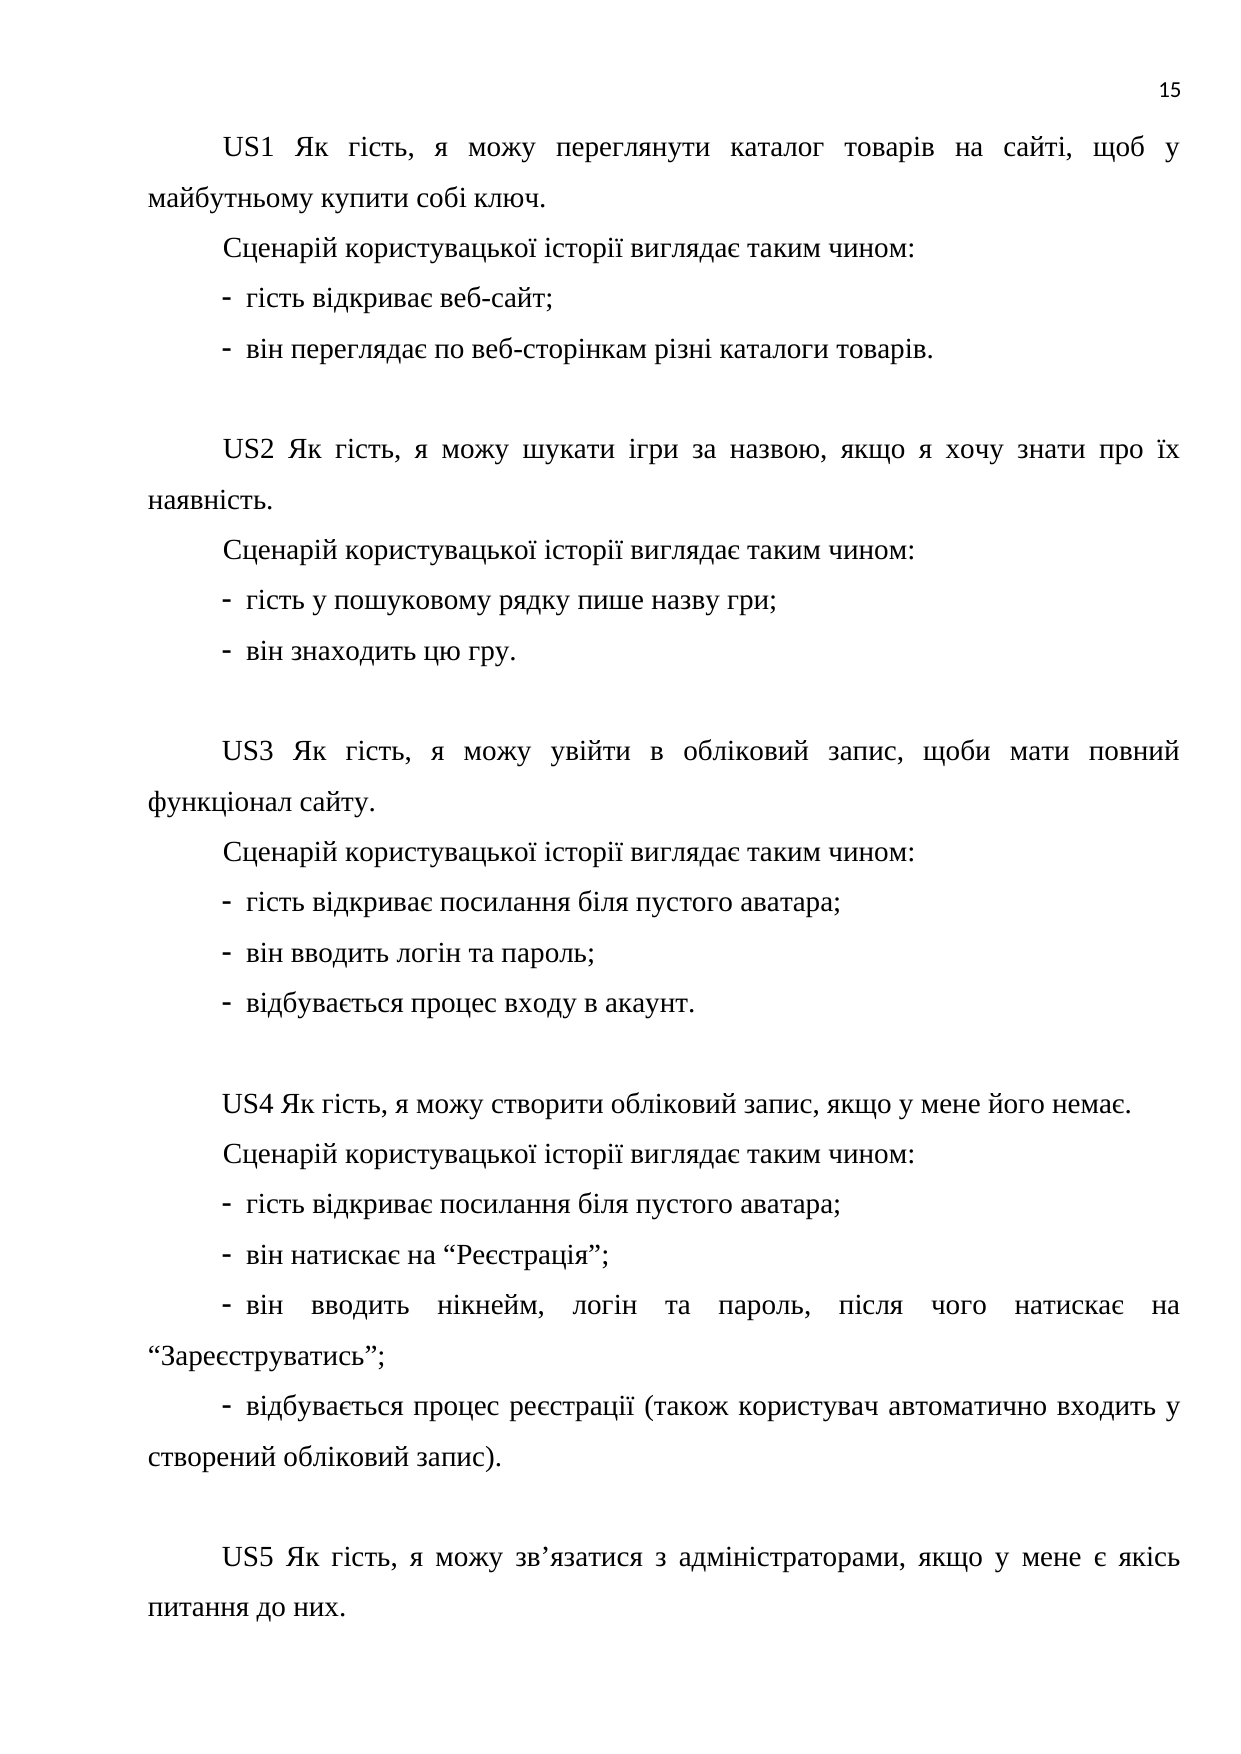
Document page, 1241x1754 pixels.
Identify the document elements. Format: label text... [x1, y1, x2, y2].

list він натискає на “Реєстрація”; [148, 1237, 1181, 1271]
list відбувається процес входу в акаунт. [148, 985, 1181, 1019]
list гість у пошуковому рядку пише назву гри; [148, 582, 1181, 616]
list він вводить нікнейм, логін та пароль, після чого натискає на “Зареєструватись”; [148, 1287, 1181, 1371]
list він вводить логін та пароль; [148, 935, 1181, 968]
text Сценарій користувацької історії виглядає таким чином: [148, 230, 1181, 263]
text US3 Як гість, я можу увійти в обліковий запис, щоби мати повний функціонал сайту. [148, 733, 1181, 817]
text US2 Як гість, я можу шукати ігри за назвою, якщо я хочу знати про їх наявність. [148, 431, 1181, 515]
list гість відкриває веб-сайт; [148, 280, 1181, 314]
list відбувається процес реєстрації (також користувач автоматично входить у створений обліковий запис). [148, 1388, 1181, 1472]
text US1 Як гість, я можу переглянути каталог товарів на сайті, щоб у майбутньому купити собі ключ. [148, 129, 1181, 213]
list гість відкриває посилання біля пустого аватара; [148, 1187, 1181, 1220]
text US4 Як гість, я можу створити обліковий запис, якщо у мене його немає. [148, 1086, 1181, 1119]
text Сценарій користувацької історії виглядає таким чином: [148, 834, 1181, 868]
list він знаходить цю гру. [148, 633, 1181, 666]
text Сценарій користувацької історії виглядає таким чином: [148, 1136, 1181, 1170]
text Сценарій користувацької історії виглядає таким чином: [148, 532, 1181, 566]
text US5 Як гість, я можу зв’язатися з адміністраторами, якщо у мене є якісь питання до них. [148, 1539, 1181, 1623]
list гість відкриває посилання біля пустого аватара; [148, 884, 1181, 918]
list він переглядає по веб-сторінкам різні каталоги товарів. [148, 331, 1181, 364]
